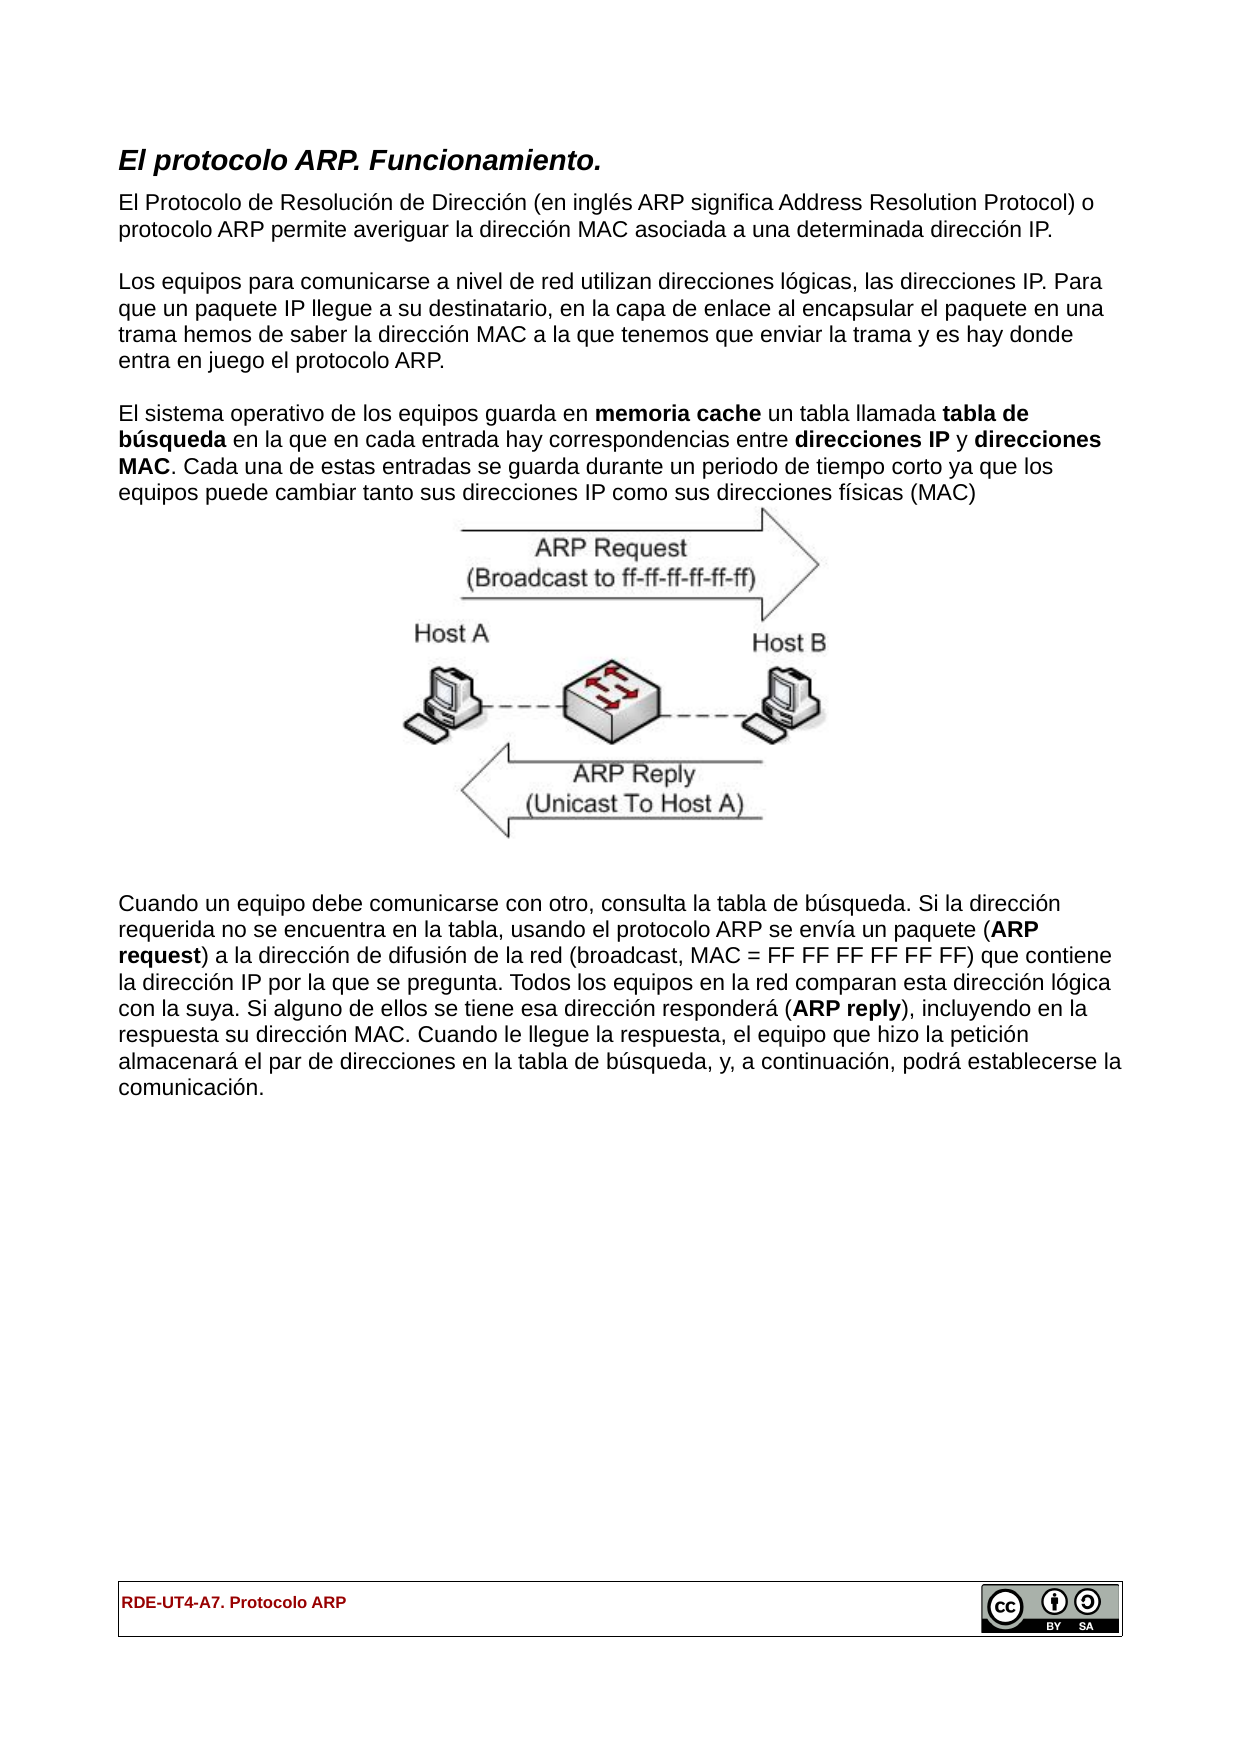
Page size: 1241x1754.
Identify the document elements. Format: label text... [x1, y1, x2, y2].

text Los equipos para comunicarse a nivel de red utilizan direcciones lógicas, las direcciones IP. Para que un paquete IP llegue a su destinatario, en la capa de enlace al encapsular el paquete en una trama hemos de saber la dirección MAC a la que tenemos que enviar la trama y es hay donde entra en juego el protocolo ARP. [118, 268, 1122, 374]
picture [981, 1584, 1119, 1633]
subtitle El protocolo ARP. Funcionamiento. [118, 143, 1122, 177]
text El sistema operativo de los equipos guarda en memoria cache un tabla llamada tabla de búsqueda en la que en cada entrada hay correspondencias entre direcciones IP y direcciones MAC. Cada una de estas entradas se guarda durante un periodo de tiempo corto ya que los equipos puede cambiar tanto sus direcciones IP como sus direcciones físicas (MAC) [118, 400, 1122, 505]
picture [397, 505, 843, 864]
text Cuando un equipo debe comunicarse con otro, consulta la tabla de búsqueda. Si la dirección requerida no se encuentra en la tabla, usando el protocolo ARP se envía un paquete (ARP request) a la dirección de difusión de la red (broadcast, MAC = FF FF FF FF FF FF) que contiene la dirección IP por la que se pregunta. Todos los equipos en la red comparan esta dirección lógica con la suya. Si alguno de ellos se tiene esa dirección responderá (ARP reply), incluyendo en la respuesta su dirección MAC. Cuando le llegue la respuesta, el equipo que hizo la petición almacenará el par de direcciones en la tabla de búsqueda, y, a continuación, podrá establecerse la comunicación. [118, 889, 1122, 1100]
text El Protocolo de Resolución de Dirección (en inglés ARP significa Address Resolution Protocol) o protocolo ARP permite averiguar la dirección MAC asociada a una determinada dirección IP. [118, 189, 1122, 242]
